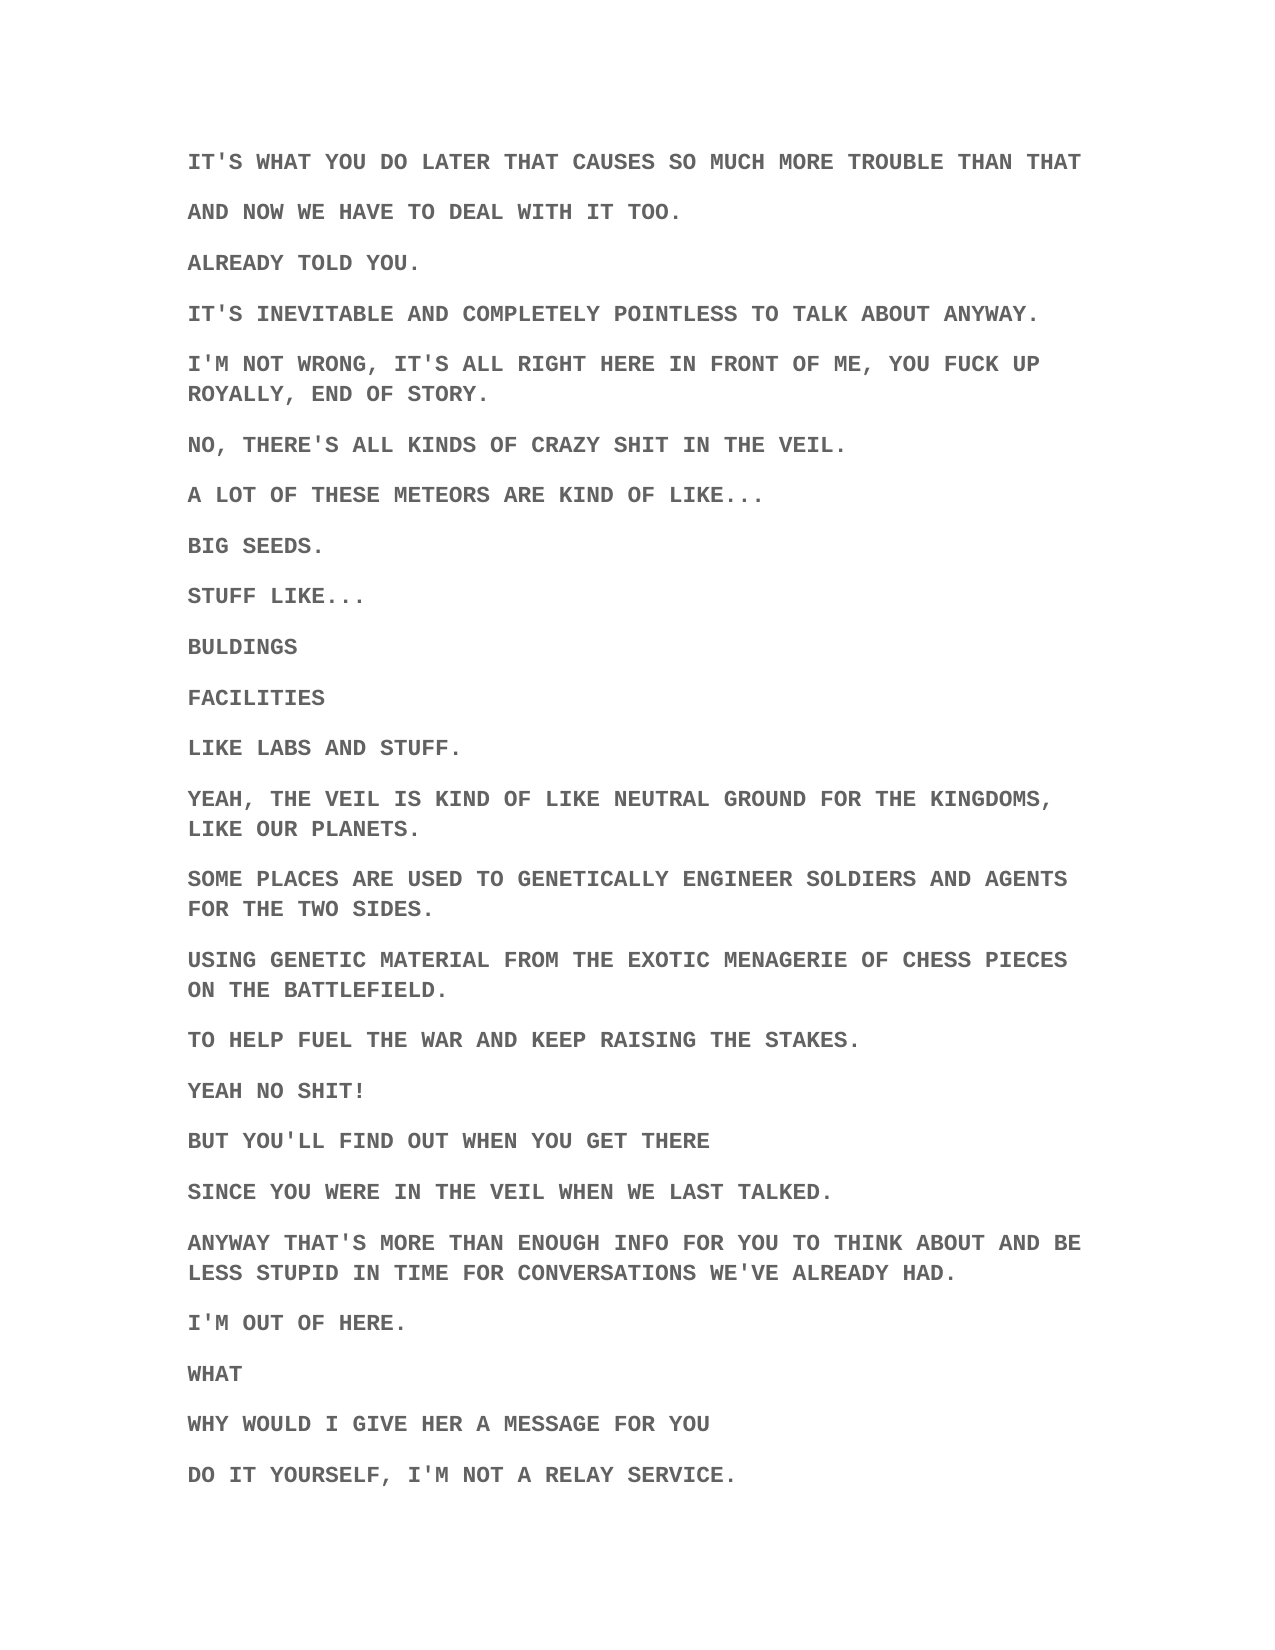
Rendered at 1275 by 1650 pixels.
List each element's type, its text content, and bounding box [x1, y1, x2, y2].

text USING GENETIC MATERIAL FROM THE EXOTIC MENAGERIE OF CHESS PIECES ON THE BATTLEFIELD. [187, 948, 1087, 1004]
text IT'S WHAT YOU DO LATER THAT CAUSES SO MUCH MORE TROUBLE THAN THAT [187, 150, 1087, 176]
text BIG SEEDS. [187, 534, 1087, 560]
text FACILITIES [187, 686, 1087, 712]
text ANYWAY THAT'S MORE THAN ENOUGH INFO FOR YOU TO THINK ABOUT AND BE LESS STUPID IN TIME FOR CONVERSATIONS WE'VE ALREADY HAD. [187, 1231, 1087, 1287]
text ALREADY TOLD YOU. [187, 251, 1087, 277]
text YEAH, THE VEIL IS KIND OF LIKE NEUTRAL GROUND FOR THE KINGDOMS, LIKE OUR PLANETS. [187, 787, 1087, 843]
text DO IT YOURSELF, I'M NOT A RELAY SERVICE. [187, 1463, 1087, 1489]
text I'M NOT WRONG, IT'S ALL RIGHT HERE IN FRONT OF ME, YOU FUCK UP ROYALLY, END OF STORY. [187, 352, 1087, 408]
text LIKE LABS AND STUFF. [187, 737, 1087, 763]
text SOME PLACES ARE USED TO GENETICALLY ENGINEER SOLDIERS AND AGENTS FOR THE TWO SIDES. [187, 868, 1087, 923]
text A LOT OF THESE METEORS ARE KIND OF LIKE... [187, 483, 1087, 509]
text AND NOW WE HAVE TO DEAL WITH IT TOO. [187, 201, 1087, 227]
text WHY WOULD I GIVE HER A MESSAGE FOR YOU [187, 1413, 1087, 1439]
text SINCE YOU WERE IN THE VEIL WHEN WE LAST TALKED. [187, 1180, 1087, 1206]
text TO HELP FUEL THE WAR AND KEEP RAISING THE STAKES. [187, 1028, 1087, 1054]
text BULDINGS [187, 635, 1087, 661]
text I'M OUT OF HERE. [187, 1311, 1087, 1337]
text IT'S INEVITABLE AND COMPLETELY POINTLESS TO TALK ABOUT ANYWAY. [187, 302, 1087, 328]
text YEAH NO SHIT! [187, 1079, 1087, 1105]
text BUT YOU'LL FIND OUT WHEN YOU GET THERE [187, 1130, 1087, 1156]
text STUFF LIKE... [187, 585, 1087, 611]
text WHAT [187, 1362, 1087, 1388]
text NO, THERE'S ALL KINDS OF CRAZY SHIT IN THE VEIL. [187, 433, 1087, 459]
